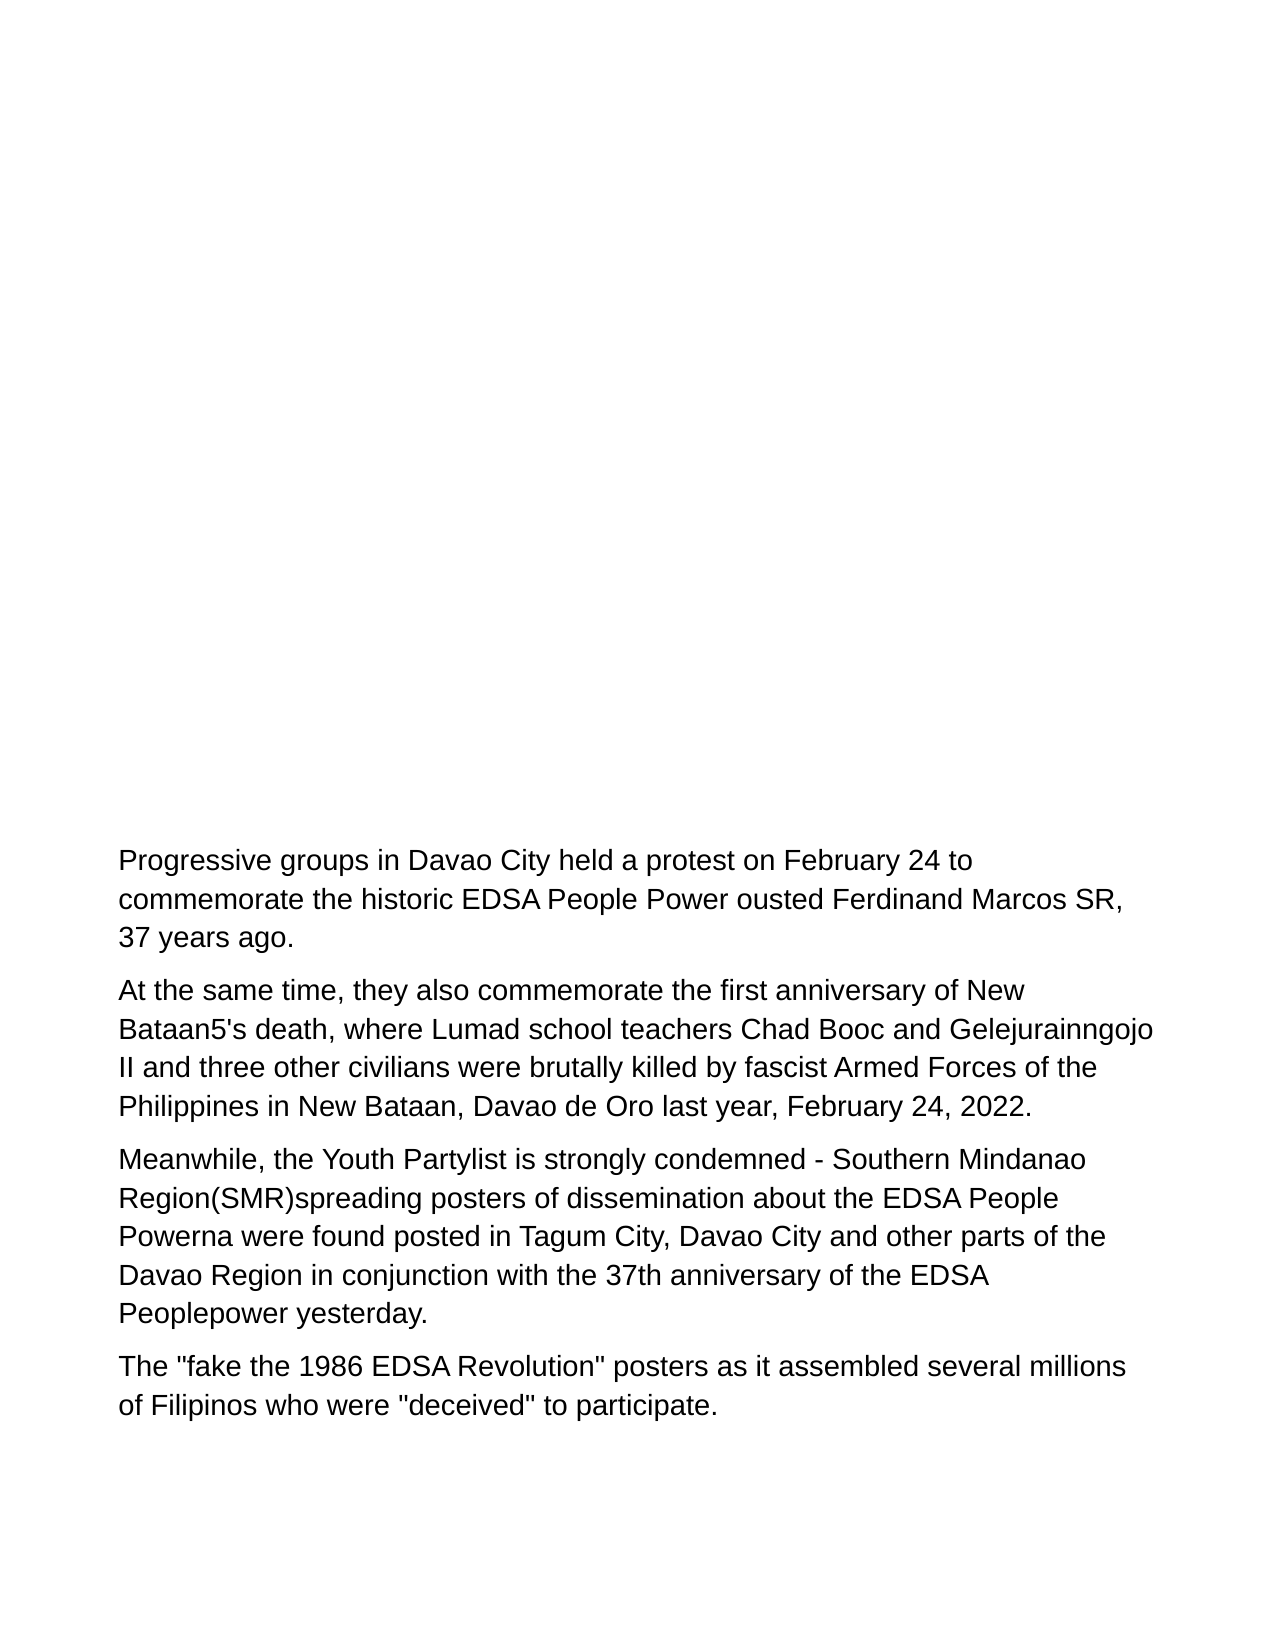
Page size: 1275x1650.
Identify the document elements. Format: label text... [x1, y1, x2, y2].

text Progressive groups in Davao City held a protest on February 24 to commemorate the historic EDSA People Power ousted Ferdinand Marcos SR, 37 years ago. [118, 118, 1157, 954]
text Meanwhile, the Youth Partylist is strongly condemned - Southern Mindanao Region(SMR)spreading posters of dissemination about the EDSA People Powerna were found posted in Tagum City, Davao City and other parts of the Davao Region in conjunction with the 37th anniversary of the EDSA Peoplepower yesterday. [118, 1142, 1157, 1330]
text At the same time, they also commemorate the first anniversary of New Bataan5's death, where Lumad school teachers Chad Booc and Gelejurainngojo II and three other civilians were brutally killed by fascist Armed Forces of the Philippines in New Bataan, Davao de Oro last year, February 24, 2022. [118, 973, 1157, 1123]
text The "fake the 1986 EDSA Revolution" posters as it assembled several millions of Filipinos who were "deceived" to participate. [118, 1349, 1157, 1422]
